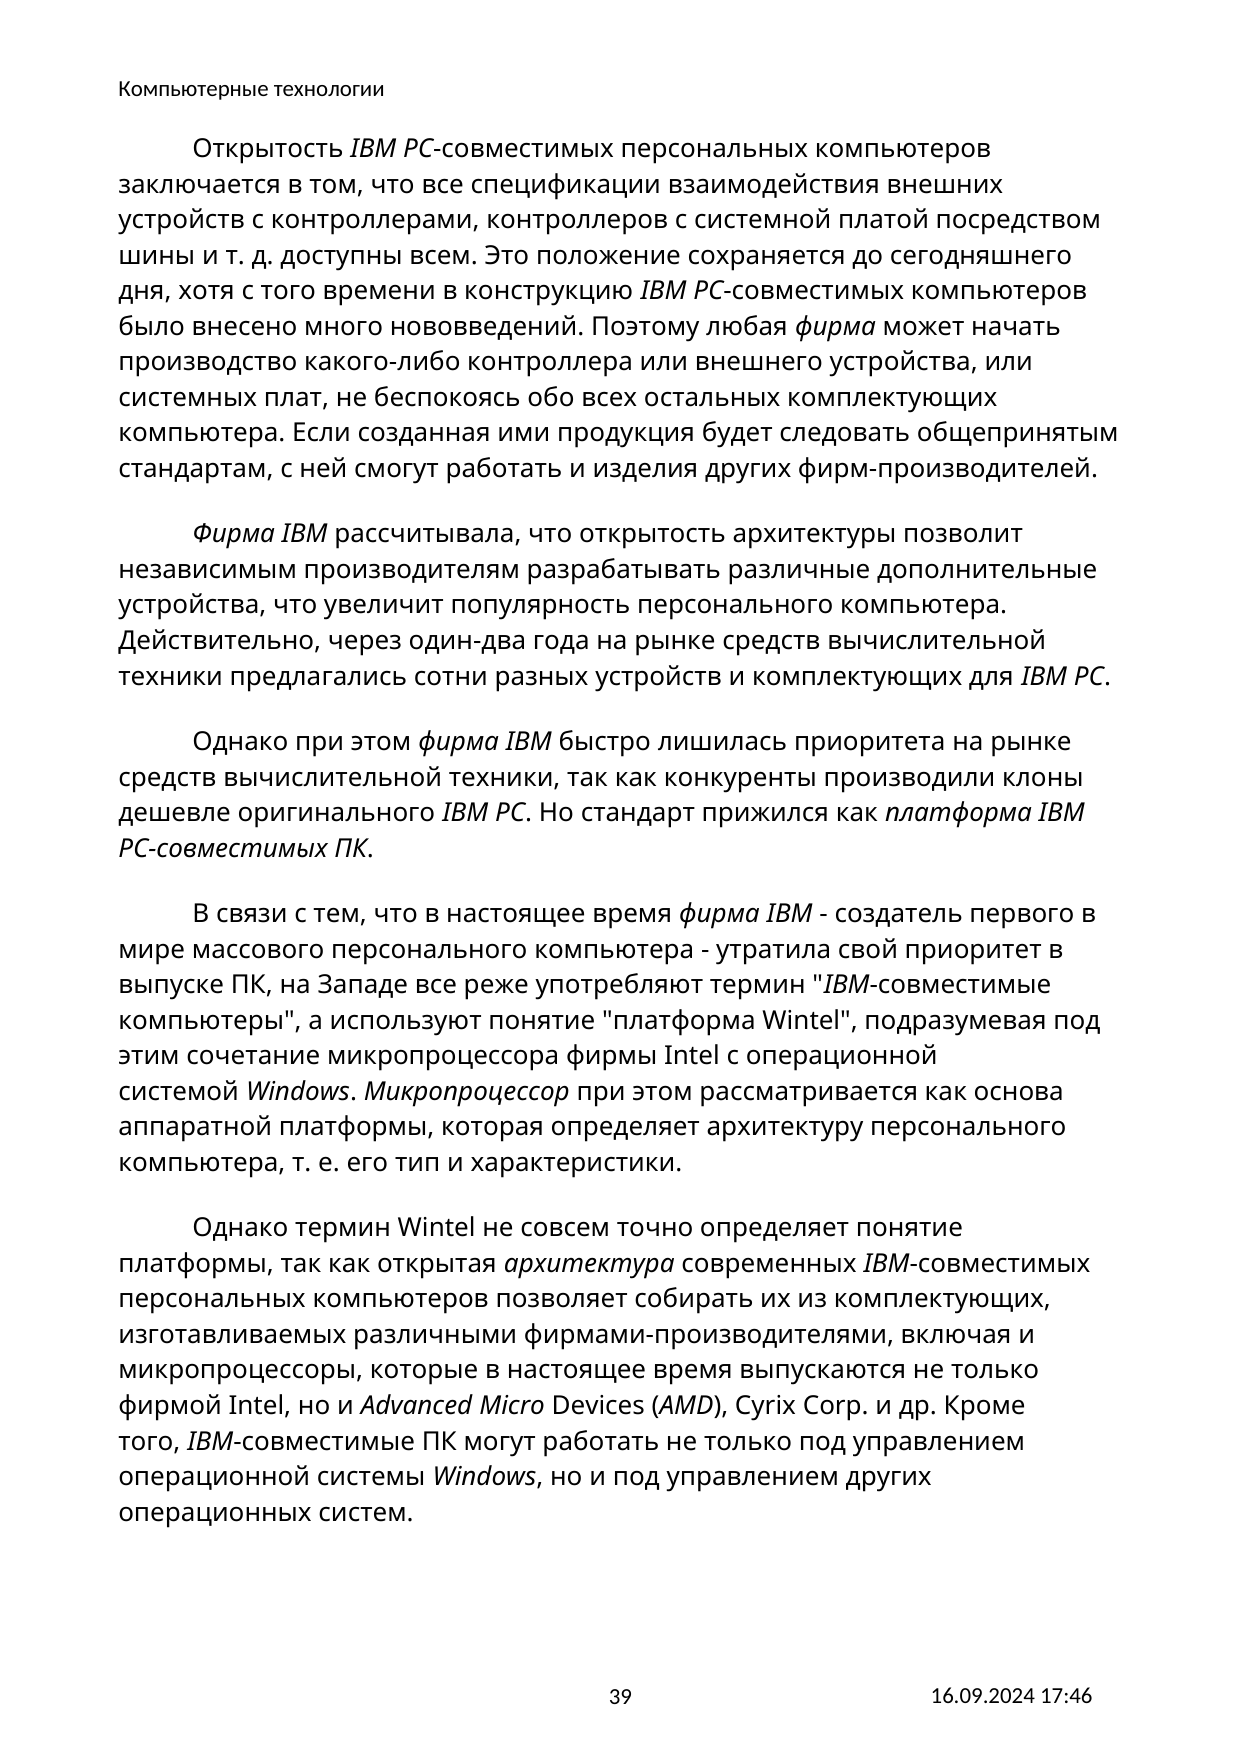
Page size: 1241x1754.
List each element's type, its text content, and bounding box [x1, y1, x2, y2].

text Однако термин Wintel не совсем точно определяет понятие платформы, так как открытая архитектура современных IBM-совместимых персональных компьютеров позволяет собирать их из комплектующих, изготавливаемых различными фирмами-производителями, включая и микропроцессоры, которые в настоящее время выпускаются не только фирмой Intel, но и Advanced Micro Devices (AMD), Cyrix Corp. и др. Кроме того, IBM-совместимые ПК могут работать не только под управлением операционной системы Windows, но и под управлением других операционных систем. [118, 1209, 1122, 1529]
text Открытость IBM PC-совместимых персональных компьютеров заключается в том, что все спецификации взаимодействия внешних устройств с контроллерами, контроллеров с системной платой посредством шины и т. д. доступны всем. Это положение сохраняется до сегодняшнего дня, хотя с того времени в конструкцию IBM PC-совместимых компьютеров было внесено много нововведений. Поэтому любая фирма может начать производство какого-либо контроллера или внешнего устройства, или системных плат, не беспокоясь обо всех остальных комплектующих компьютера. Если созданная ими продукция будет следовать общепринятым стандартам, с ней смогут работать и изделия других фирм-производителей. [118, 130, 1122, 485]
text Фирма IBM рассчитывала, что открытость архитектуры позволит независимым производителям разрабатывать различные дополнительные устройства, что увеличит популярность персонального компьютера. Действительно, через один-два года на рынке средств вычислительной техники предлагались сотни разных устройств и комплектующих для IBM PC. [118, 515, 1122, 693]
text В связи с тем, что в настоящее время фирма IBM - создатель первого в мире массового персонального компьютера - утратила свой приоритет в выпуске ПК, на Западе все реже употребляют термин "IBM-совместимые компьютеры", а используют понятие "платформа Wintel", подразумевая под этим сочетание микропроцессора фирмы Intel с операционной системой Windows. Микропроцессор при этом рассматривается как основа аппаратной платформы, которая определяет архитектуру персонального компьютера, т. е. его тип и характеристики. [118, 895, 1122, 1179]
text Однако при этом фирма IBM быстро лишилась приоритета на рынке средств вычислительной техники, так как конкуренты производили клоны дешевле оригинального IBM PC. Но стандарт прижился как платформа IBM PC-совместимых ПК. [118, 723, 1122, 865]
